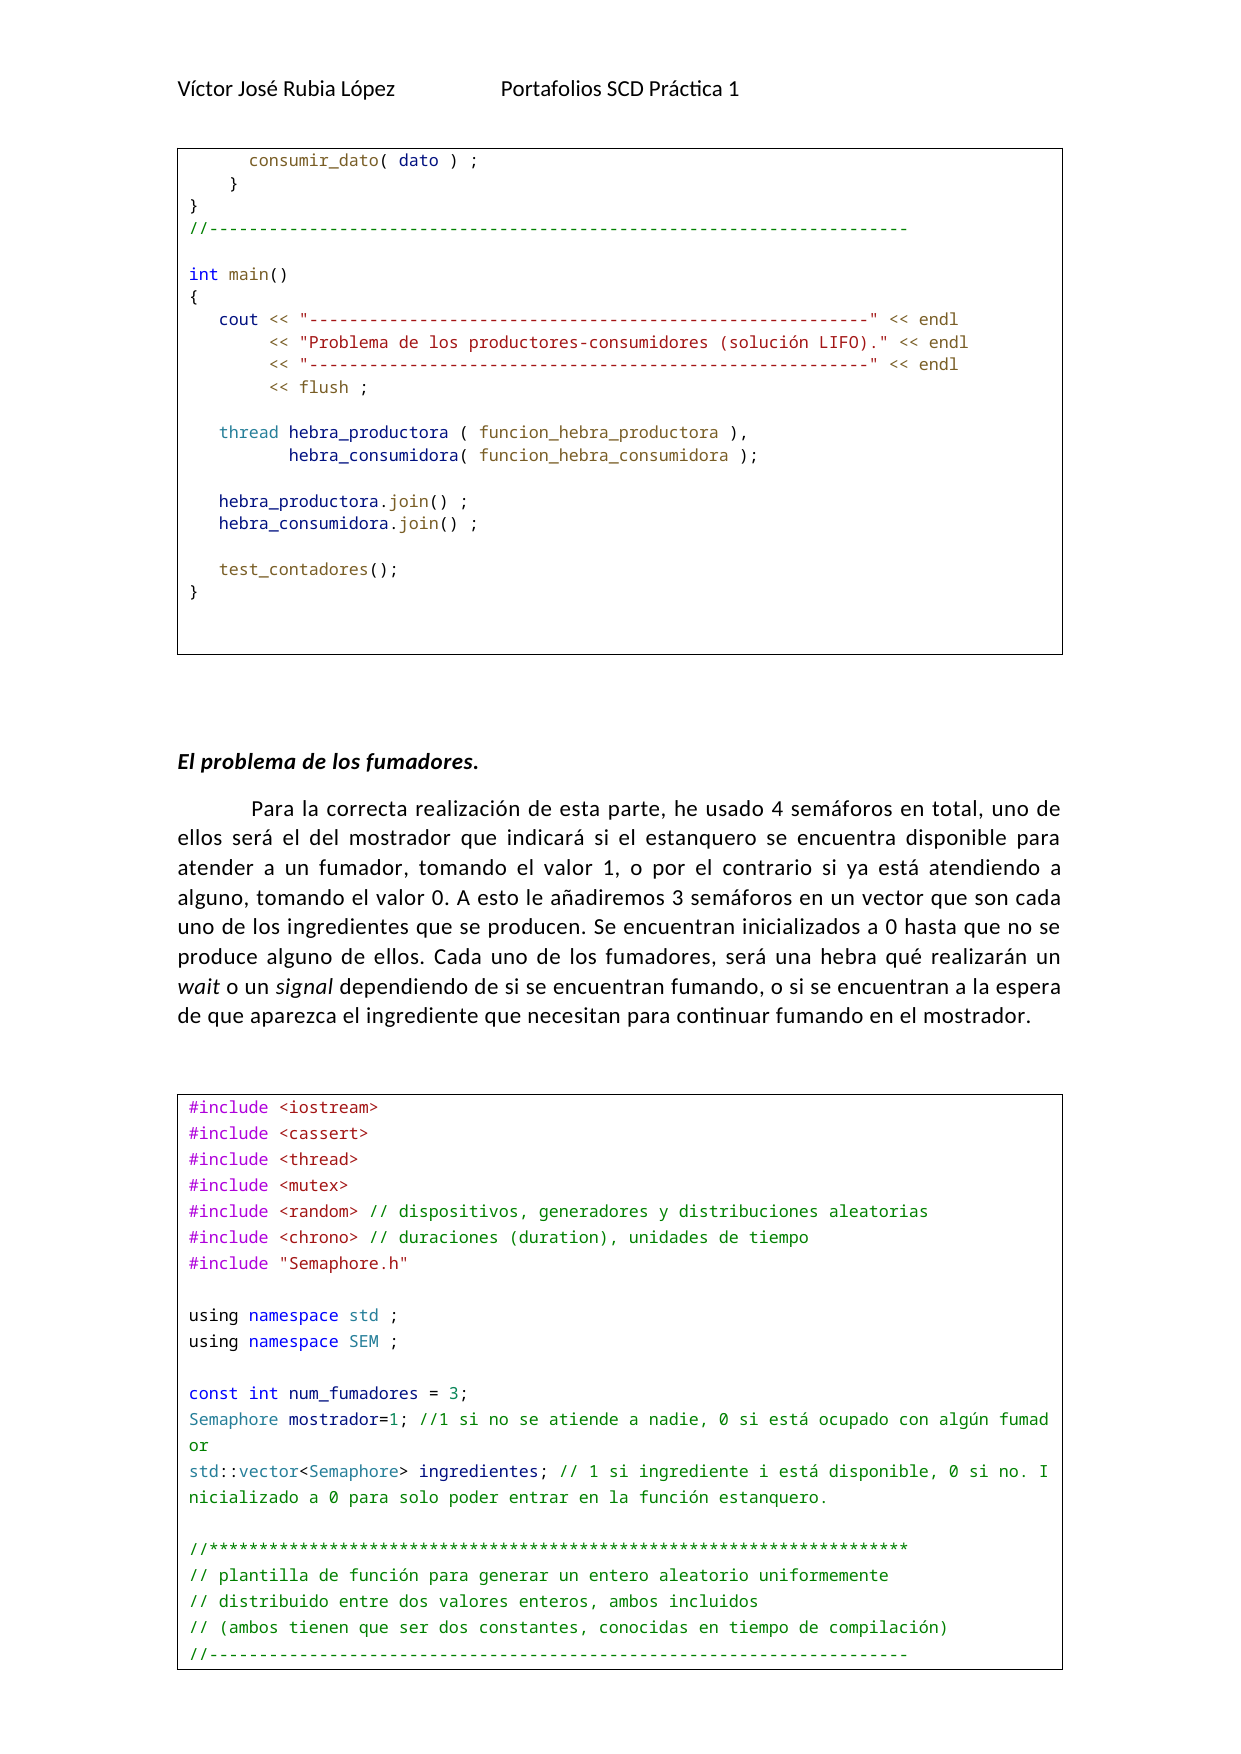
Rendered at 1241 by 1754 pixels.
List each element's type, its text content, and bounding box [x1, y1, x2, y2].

table_header #include <iostream> #include <cassert> #include <thread> #include <mutex> #include <random> #include "Semaphore.h" using namespace std ; using namespace SEM ; //********************************************************************** // variables compartidas const int num_items = 40 , // número de items tam_vec = 10 ; // tamaño del buffer unsigned cont_prod[num_items] = {0}, // contadores de verificación: producidos cont_cons[num_items] = {0}; // contadores de verificación: consumidos // Semáforos compartidos Semaphore puede_escribir = 1; Semaphore puede_leer = 0; int entrada = 0, salida = 0; int buffer[tam_vec]; //********************************************************************** // plantilla de función para generar un entero aleatorio uniformemente // distribuido entre dos valores enteros, ambos incluidos // (ambos tienen que ser dos constantes, conocidas en tiempo de compilación) //---------------------------------------------------------------------- template< int min, int max > int aleatorio() { static default_random_engine generador( (random_device())() ); static uniform_int_distribution<int> distribucion_uniforme( min, max ) ; return distribucion_uniforme( generador ); } //********************************************************************** // funciones comunes a las dos soluciones (fifo y lifo) //---------------------------------------------------------------------- int producir_dato() { static int contador = 0 ; this_thread::sleep_for( chrono::milliseconds( aleatorio<20,100>() )); cout << "producido: " << contador << endl << flush ; cont_prod[contador] ++ ; return contador++ ; } //---------------------------------------------------------------------- void consumir_dato( unsigned dato ) { assert( dato < num_items ); cont_cons[dato] ++ ; this_thread::sleep_for( chrono::milliseconds( aleatorio<20,100>() )); cout << " consumido: " << dato << endl ; } //---------------------------------------------------------------------- void test_contadores() { bool ok = true ; cout << "comprobando contadores ...." ; for( unsigned i = 0 ; i < num_items ; i++ ) { if ( cont_prod[i] != 1 ) { cout << "error: valor " << i << " producido " << cont_prod[i] << " veces." << endl ; ok = false ; } if ( cont_cons[i] != 1 ) { cout << "error: valor " << i << " consumido " << cont_cons[i] << " veces" << endl ; ok = false ; } } if (ok) cout << endl << flush << "solución (aparentemente) correcta." << endl << "fin" << endl << flush ; } //---------------------------------------------------------------------- void funcion_hebra_productora( ) { for( unsigned i = 0 ; i < num_items ; i++ ) { int dato = producir_dato() ; // completar ........ sem_wait(puede_escribir); buffer[entrada] = dato; entrada = (entrada+1)%tam_vec; sem_signal(puede_leer); } } //---------------------------------------------------------------------- void funcion_hebra_consumidora( ) { for( unsigned i = 0 ; i < num_items ; i++ ) { int dato ; // completar ...... sem_wait(puede_leer); dato=buffer[salida]; salida=(salida+1)%tam_vec; sem_signal(puede_escribir); consumir_dato( dato ) ; } } //---------------------------------------------------------------------- int main() { cout << "--------------------------------------------------------" << endl << "Problema de los productores-consumidores (solución LIFO)." << endl << "--------------------------------------------------------" << endl << flush ; thread hebra_productora ( funcion_hebra_productora ), hebra_consumidora( funcion_hebra_consumidora ); hebra_productora.join() ; hebra_consumidora.join() ; test_contadores(); } [178, 149, 1062, 653]
table_header #include <iostream> #include <cassert> #include <thread> #include <mutex> #include <random> // dispositivos, generadores y distribuciones aleatorias #include <chrono> // duraciones (duration), unidades de tiempo #include "Semaphore.h" using namespace std ; using namespace SEM ; const int num_fumadores = 3; Semaphore mostrador=1; //1 si no se atiende a nadie, 0 si está ocupado con algún fumador std::vector<Semaphore> ingredientes; // 1 si ingrediente i está disponible, 0 si no. Inicializado a 0 para solo poder entrar en la función estanquero. //********************************************************************** // plantilla de función para generar un entero aleatorio uniformemente // distribuido entre dos valores enteros, ambos incluidos // (ambos tienen que ser dos constantes, conocidas en tiempo de compilación) //---------------------------------------------------------------------- [178, 1095, 1062, 1669]
text Para la correcta realización de esta parte, he usado 4 semáforos en total, uno de ellos será el del mostrador que indicará si el estanquero se encuentra disponible para atender a un fumador, tomando el valor 1, o por el contrario si ya está atendiendo a alguno, tomando el valor 0. A esto le añadiremos 3 semáforos en un vector que son cada uno de los ingredientes que se producen. Se encuentran inicializados a 0 hasta que no se produce alguno de ellos. Cada uno de los fumadores, será una hebra qué realizarán un wait o un signal dependiendo de si se encuentran fumando, o si se encuentran a la espera de que aparezca el ingrediente que necesitan para continuar fumando en el mostrador. [177, 794, 1063, 1029]
text El problema de los fumadores. [177, 747, 1063, 775]
